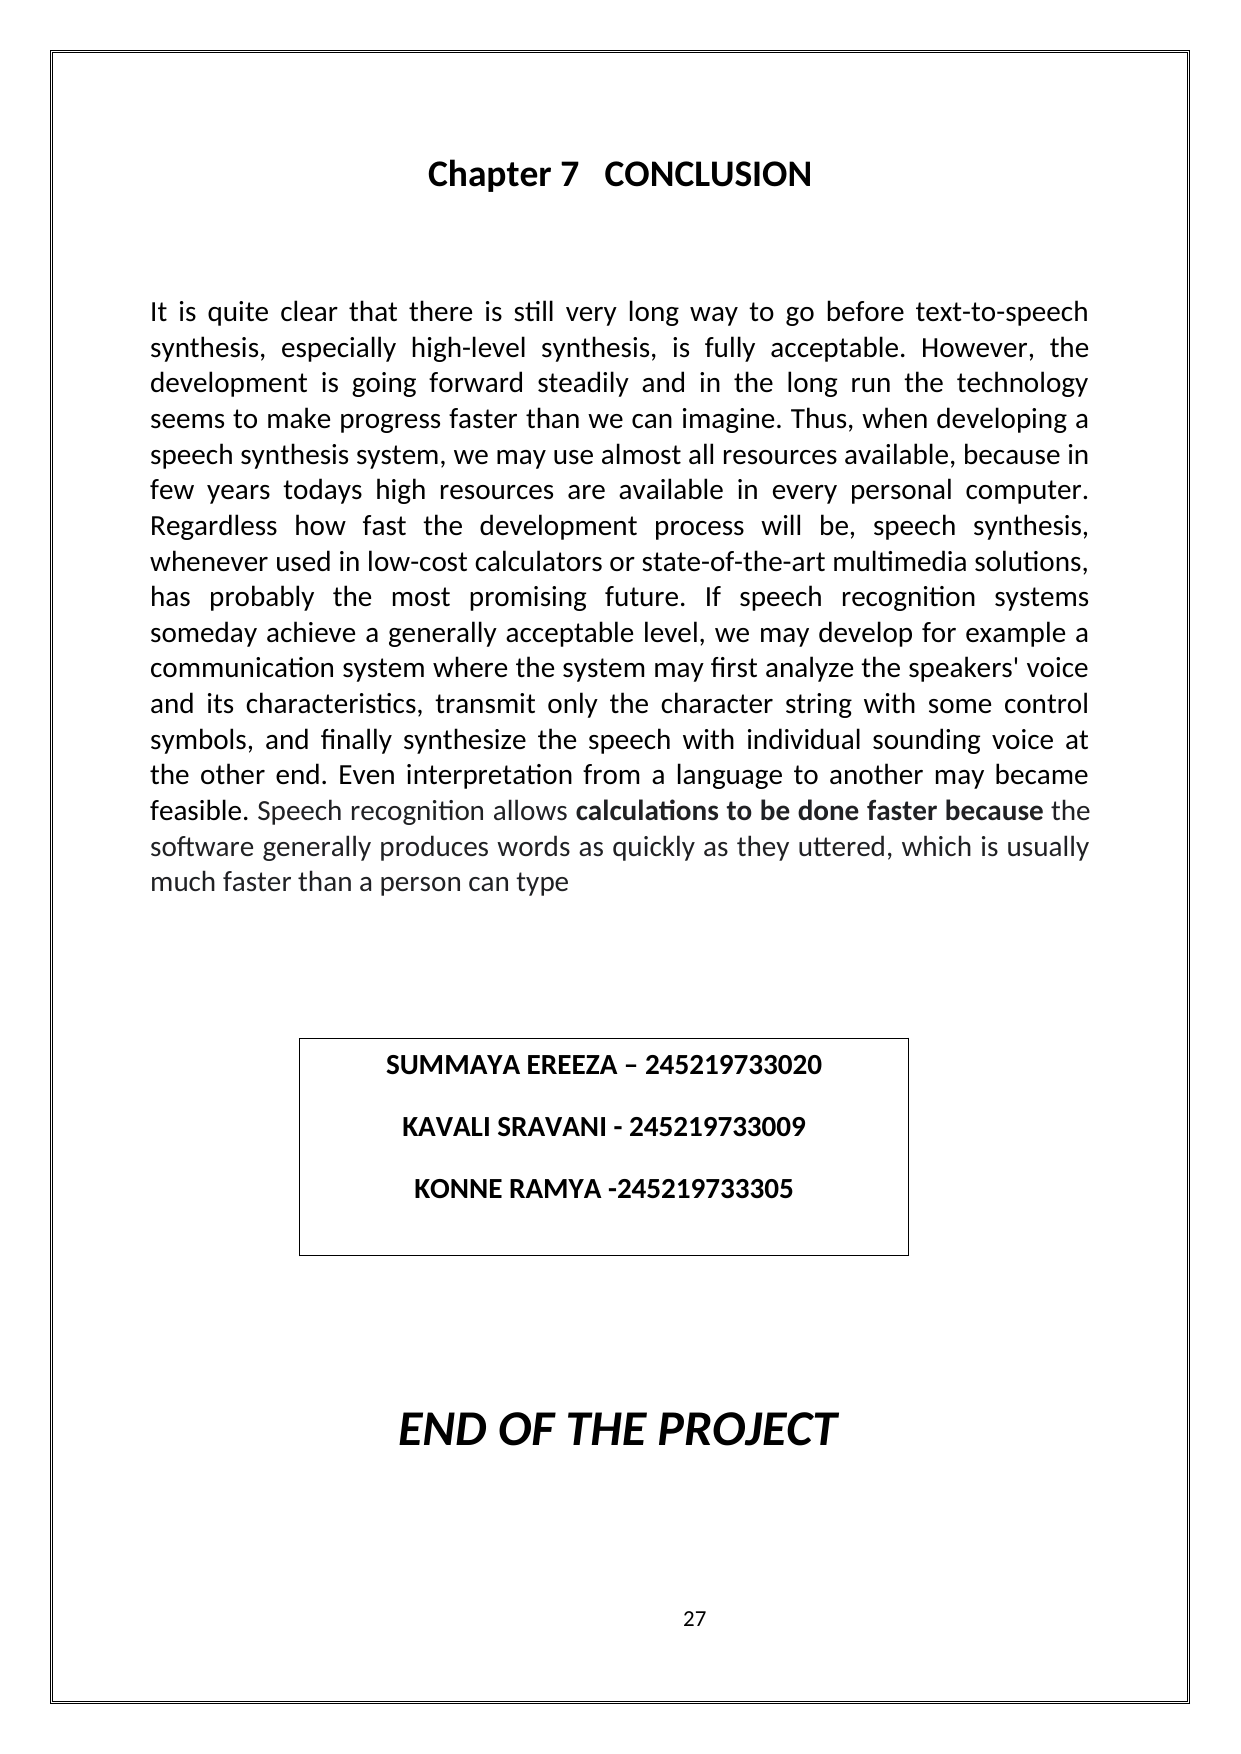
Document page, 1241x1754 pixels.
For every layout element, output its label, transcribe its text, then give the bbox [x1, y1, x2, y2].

text Chapter 7 CONCLUSION [150, 150, 1090, 196]
text KONNE RAMYA -245219733305 [315, 1170, 893, 1205]
text KAVALI SRAVANI - 245219733009 [315, 1108, 893, 1143]
text END OF THE PROJECT [150, 1397, 1090, 1458]
text It is quite clear that there is still very long way to go before text-to-speech synthesis, especially high-level synthesis, is fully acceptable. However, the development is going forward steadily and in the long run the technology seems to make progress faster than we can imagine. Thus, when developing a speech synthesis system, we may use almost all resources available, because in few years todays high resources are available in every personal computer. Regardless how fast the development process will be, speech synthesis, whenever used in low-cost calculators or state-of-the-art multimedia solutions, has probably the most promising future. If speech recognition systems someday achieve a generally acceptable level, we may develop for example a communication system where the system may first analyze the speakers' voice and its characteristics, transmit only the character string with some control symbols, and finally synthesize the speech with individual sounding voice at the other end. Even interpretation from a language to another may became feasible. Speech recognition allows calculations to be done faster because the software generally produces words as quickly as they uttered, which is usually much faster than a person can type [150, 293, 1090, 899]
text SUMMAYA EREEZA – 245219733020 [315, 1046, 893, 1082]
